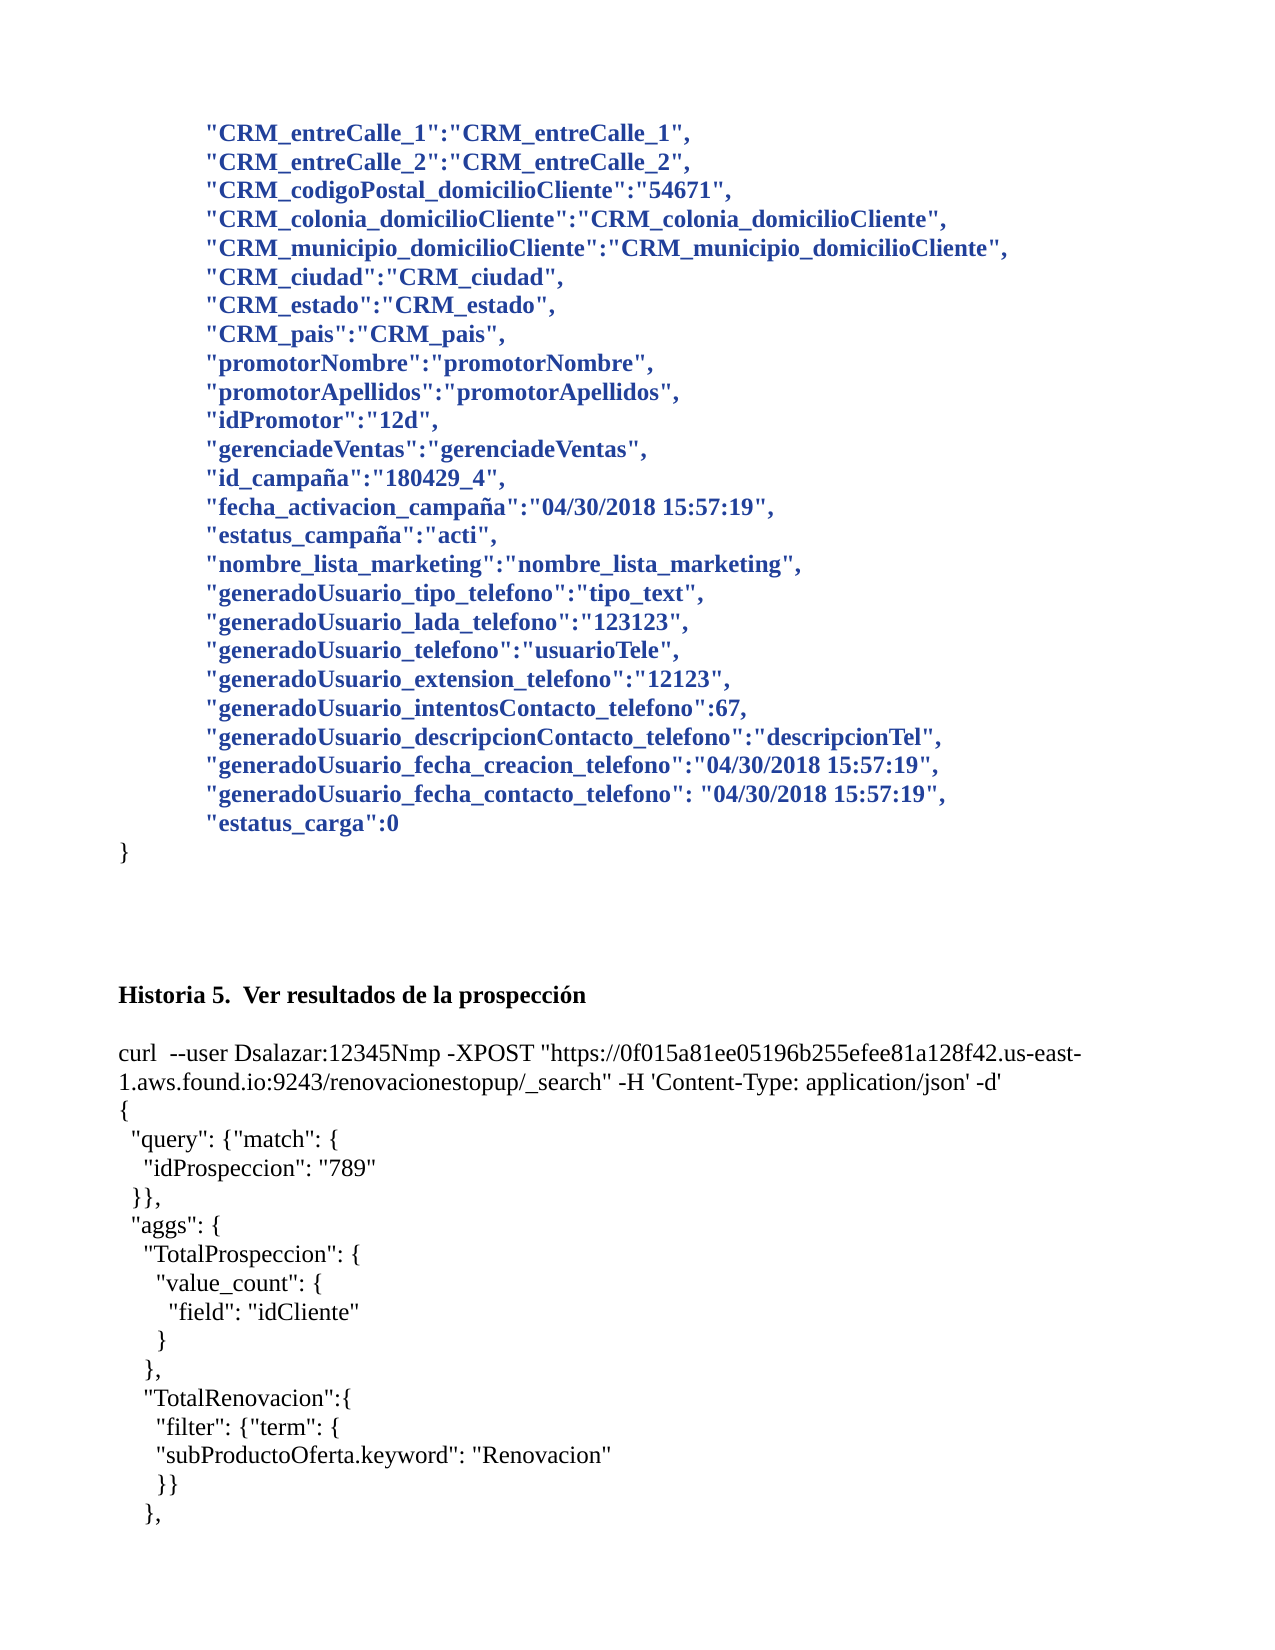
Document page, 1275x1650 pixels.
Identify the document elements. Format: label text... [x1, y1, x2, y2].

text "CRM_entreCalle_1":"CRM_entreCalle_1", [192, 118, 1157, 147]
text "CRM_estado":"CRM_estado", [192, 291, 1157, 319]
text "promotorNombre":"promotorNombre", [192, 348, 1157, 377]
text "generadoUsuario_telefono":"usuarioTele", [192, 636, 1157, 664]
text }, [118, 1354, 1157, 1383]
text "gerenciadeVentas":"gerenciadeVentas", [192, 434, 1157, 463]
text }, [118, 1498, 1157, 1527]
text "query": {"match": { [118, 1124, 1157, 1153]
text "CRM_municipio_domicilioCliente":"CRM_municipio_domicilioCliente", [192, 233, 1157, 262]
text "generadoUsuario_fecha_contacto_telefono": "04/30/2018 15:57:19", [192, 779, 1157, 808]
text "aggs": { [118, 1211, 1157, 1239]
text "generadoUsuario_extension_telefono":"12123", [192, 664, 1157, 693]
text "estatus_campaña":"acti", [192, 521, 1157, 549]
text "estatus_carga":0 [192, 808, 1157, 837]
text "nombre_lista_marketing":"nombre_lista_marketing", [192, 549, 1157, 578]
text Historia 5. Ver resultados de la prospección [118, 981, 1157, 1009]
text "id_campaña":"180429_4", [192, 463, 1157, 492]
text }}, [118, 1182, 1157, 1211]
text "generadoUsuario_intentosContacto_telefono":67, [192, 693, 1157, 722]
text { [118, 1096, 1157, 1124]
text } [118, 837, 1157, 866]
text "value_count": { [118, 1268, 1157, 1297]
text "fecha_activacion_campaña":"04/30/2018 15:57:19", [192, 492, 1157, 521]
text "CRM_colonia_domicilioCliente":"CRM_colonia_domicilioCliente", [192, 204, 1157, 233]
text "subProductoOferta.keyword": "Renovacion" [118, 1441, 1157, 1469]
text "CRM_pais":"CRM_pais", [192, 319, 1157, 348]
text "idProspeccion": "789" [118, 1153, 1157, 1182]
text curl --user Dsalazar:12345Nmp -XPOST "https://0f015a81ee05196b255efee81a128f42.us-east-1.aws.found.io:9243/renovacionestopup/_search" -H 'Content-Type: application/json' -d' [118, 1038, 1157, 1096]
text "generadoUsuario_fecha_creacion_telefono":"04/30/2018 15:57:19", [192, 751, 1157, 779]
text "idPromotor":"12d", [192, 406, 1157, 434]
text }} [118, 1469, 1157, 1498]
text "generadoUsuario_tipo_telefono":"tipo_text", [192, 578, 1157, 607]
text "CRM_codigoPostal_domicilioCliente":"54671", [192, 176, 1157, 204]
text "TotalProspeccion": { [118, 1239, 1157, 1268]
text "field": "idCliente" [118, 1297, 1157, 1326]
text "promotorApellidos":"promotorApellidos", [192, 377, 1157, 406]
text "CRM_ciudad":"CRM_ciudad", [192, 262, 1157, 291]
text } [118, 1326, 1157, 1354]
text "generadoUsuario_descripcionContacto_telefono":"descripcionTel", [192, 722, 1157, 751]
text "generadoUsuario_lada_telefono":"123123", [192, 607, 1157, 636]
text "CRM_entreCalle_2":"CRM_entreCalle_2", [192, 147, 1157, 176]
text "filter": {"term": { [118, 1412, 1157, 1441]
text "TotalRenovacion":{ [118, 1383, 1157, 1412]
